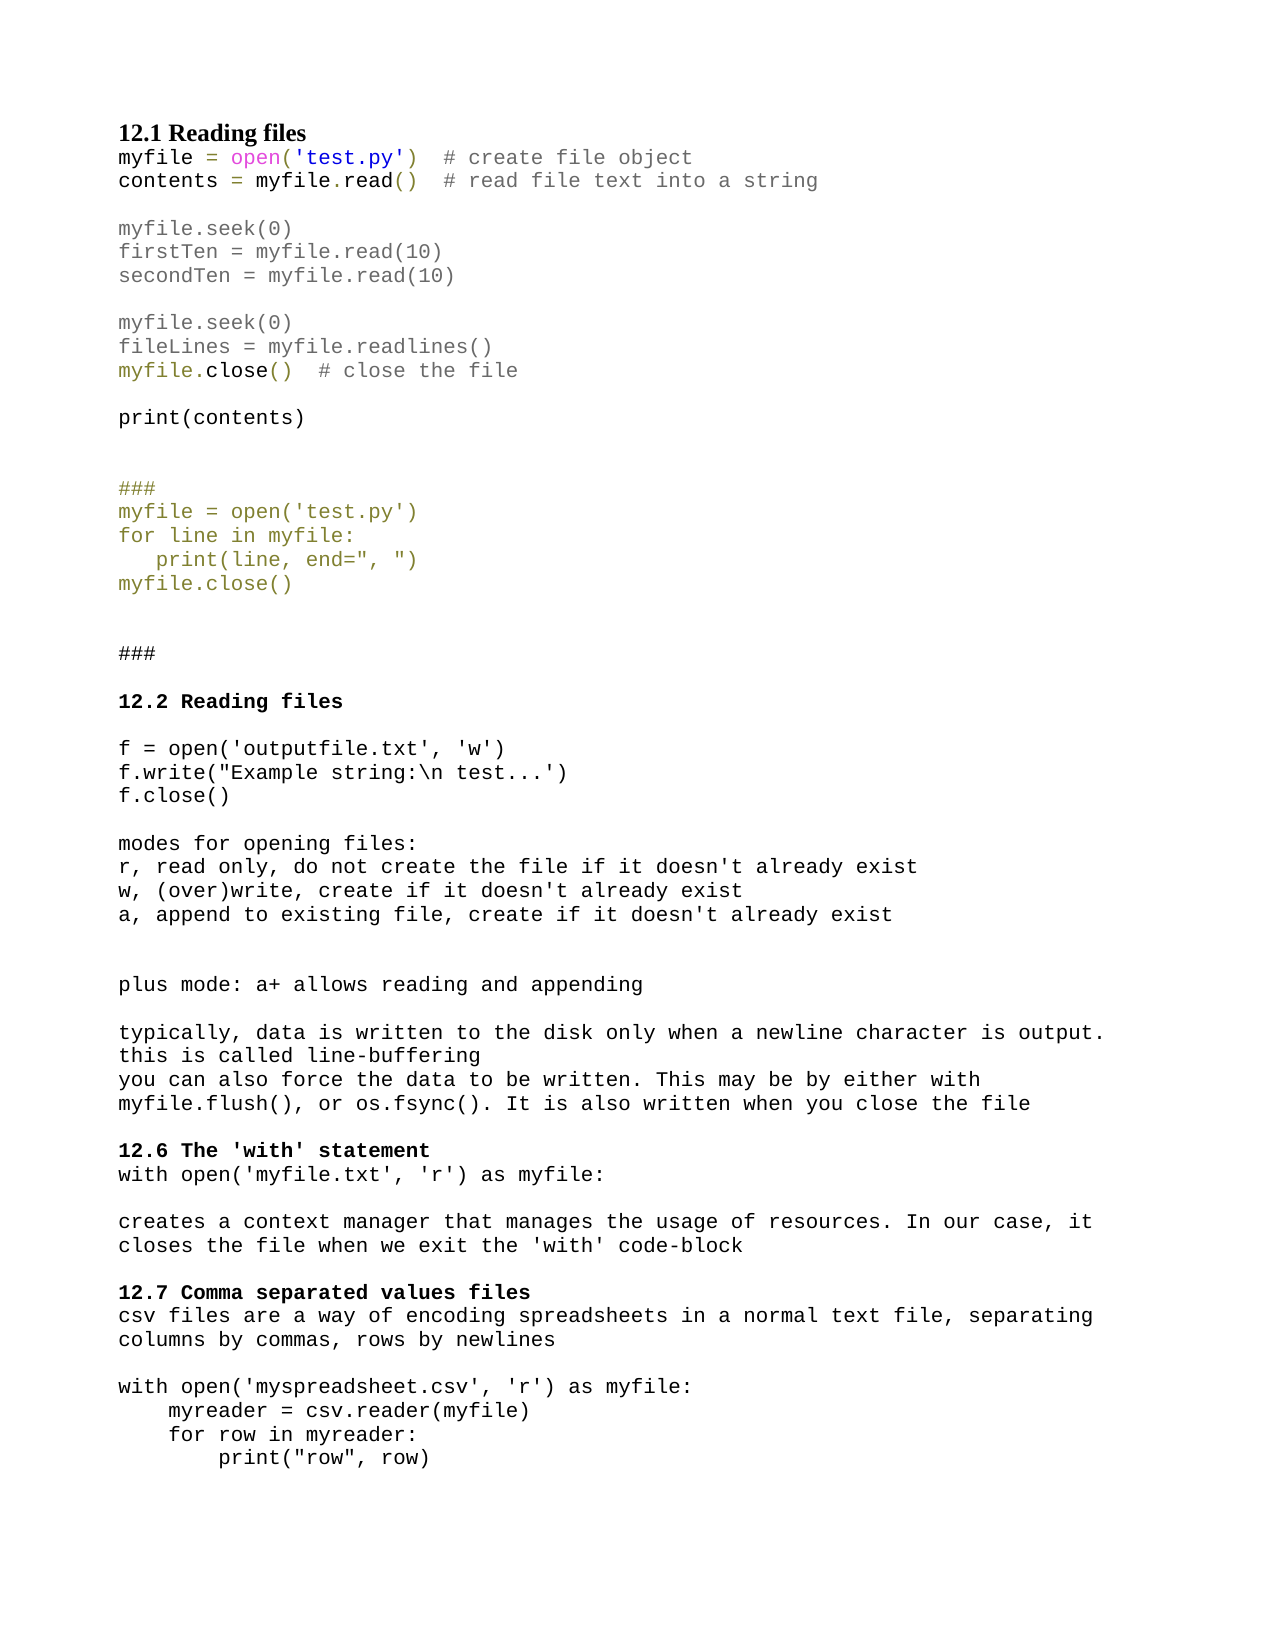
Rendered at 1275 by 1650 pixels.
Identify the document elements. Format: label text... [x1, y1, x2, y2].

text print(contents) [118, 407, 1157, 431]
text csv files are a way of encoding spreadsheets in a normal text file, separating columns by commas, rows by newlines [118, 1306, 1157, 1353]
text a, append to existing file, create if it doesn't already exist [118, 903, 1157, 927]
text fileLines = myfile.readlines() [118, 336, 1157, 360]
text secondTen = myfile.read(10) [118, 265, 1157, 289]
text 12.2 Reading files [118, 691, 1157, 714]
text 12.6 The 'with' statement [118, 1140, 1157, 1164]
text ### [118, 478, 1157, 502]
text r, read only, do not create the file if it doesn't already exist [118, 856, 1157, 880]
text firstTen = myfile.read(10) [118, 241, 1157, 265]
text myfile.close() [118, 572, 1157, 596]
text with open('myspreadsheet.csv', 'r') as myfile: [118, 1376, 1157, 1400]
text modes for opening files: [118, 833, 1157, 856]
text for row in myreader: [118, 1424, 1157, 1447]
text myfile.seek(0) [118, 312, 1157, 336]
text contents = myfile.read() # read file text into a string [118, 171, 1157, 194]
text ### [118, 643, 1157, 667]
text print(line, end=", ") [118, 549, 1157, 572]
text myfile = open('test.py') # create file object [118, 147, 1157, 171]
text myfile.seek(0) [118, 218, 1157, 241]
text f.write("Example string:\n test...') [118, 762, 1157, 785]
text 12.1 Reading files [118, 118, 1157, 147]
text myfile = open('test.py') [118, 502, 1157, 525]
text typically, data is written to the disk only when a newline character is output. this is called line-buffering [118, 1022, 1157, 1069]
text 12.7 Comma separated values files [118, 1282, 1157, 1306]
text you can also force the data to be written. This may be by either with myfile.flush(), or os.fsync(). It is also written when you close the file [118, 1069, 1157, 1116]
text creates a context manager that manages the usage of resources. In our case, it closes the file when we exit the 'with' code-block [118, 1211, 1157, 1258]
text myfile.close() # close the file [118, 360, 1157, 383]
text f.close() [118, 785, 1157, 809]
text print("row", row) [118, 1447, 1157, 1471]
text myreader = csv.reader(myfile) [118, 1400, 1157, 1424]
text plus mode: a+ allows reading and appending [118, 974, 1157, 998]
text w, (over)write, create if it doesn't already exist [118, 880, 1157, 903]
text with open('myfile.txt', 'r') as myfile: [118, 1164, 1157, 1187]
text for line in myfile: [118, 525, 1157, 549]
text f = open('outputfile.txt', 'w') [118, 738, 1157, 762]
